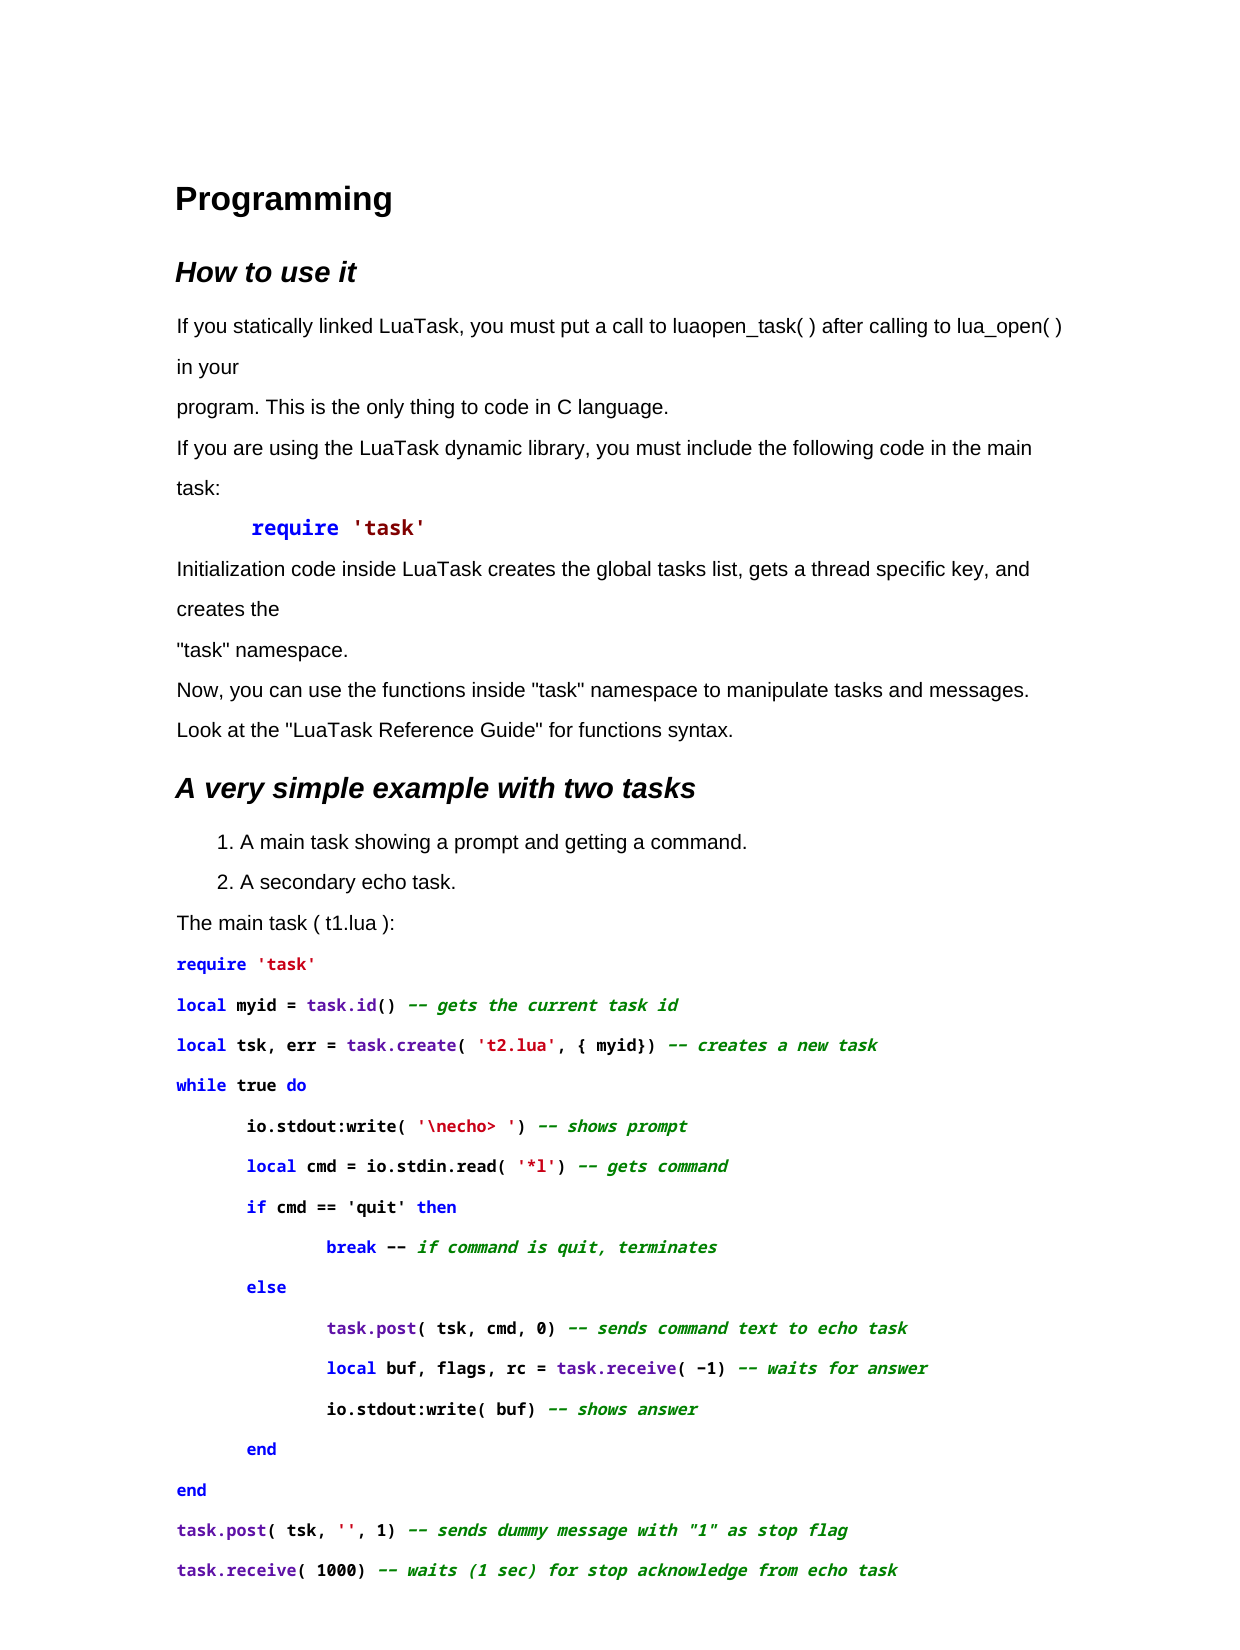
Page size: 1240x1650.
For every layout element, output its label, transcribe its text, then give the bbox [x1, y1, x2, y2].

subtitle Programming [175, 179, 1064, 218]
text If you statically linked LuaTask, you must put a call to luaopen_task( ) after calling to lua_open( ) in your [176, 301, 1064, 382]
text require 'task' [176, 503, 1064, 544]
text program. This is the only thing to code in C language. [176, 382, 1064, 423]
subtitle A very simple example with two tasks [175, 771, 1064, 804]
text io.stdout:write( '\necho> ') −− shows prompt [176, 1100, 1064, 1140]
text break −− if command is quit, terminates [176, 1221, 1064, 1262]
text If you are using the LuaTask dynamic library, you must include the following code in the main task: [176, 423, 1064, 503]
text local myid = task.id() −− gets the current task id [176, 979, 1064, 1019]
text while true do [176, 1059, 1064, 1100]
text local tsk, err = task.create( 't2.lua', { myid}) −− creates a new task [176, 1019, 1064, 1059]
text Now, you can use the functions inside "task" namespace to manipulate tasks and messages. [176, 665, 1064, 706]
text 2. A secondary echo task. [176, 857, 1064, 898]
text if cmd == 'quit' then [176, 1181, 1064, 1221]
text require 'task' [176, 938, 1064, 979]
text Look at the "LuaTask Reference Guide" for functions syntax. [176, 706, 1064, 746]
text local buf, flags, rc = task.receive( −1) −− waits for answer [176, 1342, 1064, 1383]
text task.receive( 1000) −− waits (1 sec) for stop acknowledge from echo task [176, 1544, 1064, 1585]
text 1. A main task showing a prompt and getting a command. [176, 817, 1064, 857]
text io.stdout:write( buf) −− shows answer [176, 1383, 1064, 1423]
text task.post( tsk, '', 1) −− sends dummy message with "1" as stop flag [176, 1504, 1064, 1544]
text task.post( tsk, cmd, 0) −− sends command text to echo task [176, 1302, 1064, 1342]
text end [176, 1423, 1064, 1464]
text The main task ( t1.lua ): [176, 898, 1064, 938]
text "task" namespace. [176, 625, 1064, 665]
subtitle How to use it [175, 255, 1064, 289]
text Initialization code inside LuaTask creates the global tasks list, gets a thread specific key, and creates the [176, 544, 1064, 625]
text else [176, 1262, 1064, 1302]
text local cmd = io.stdin.read( '*l') −− gets command [176, 1140, 1064, 1181]
text end [176, 1464, 1064, 1504]
